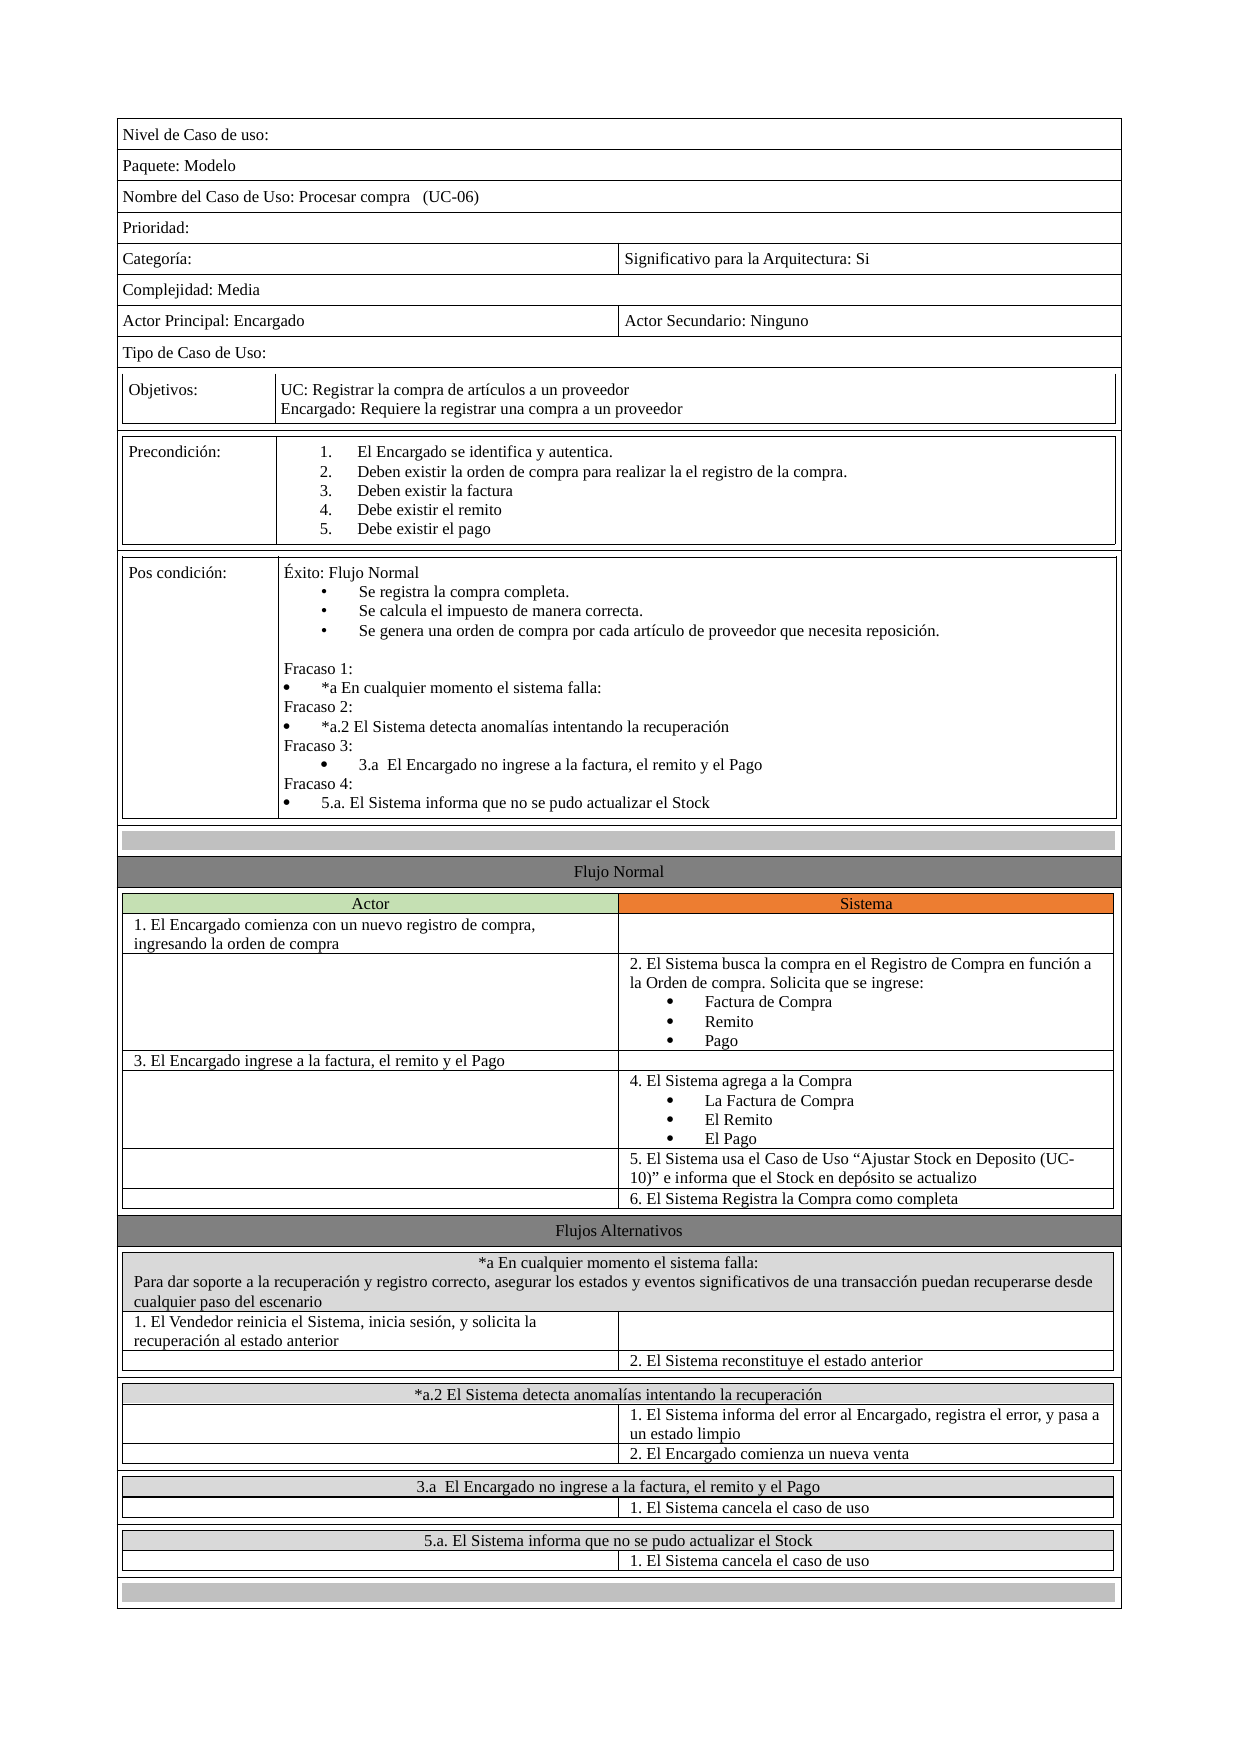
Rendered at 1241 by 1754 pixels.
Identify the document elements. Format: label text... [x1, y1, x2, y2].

table_header Pos condición: [123, 558, 278, 818]
table_cell [118, 1525, 1121, 1577]
table_cell [118, 551, 1121, 824]
table_cell [123, 1498, 618, 1517]
table_cell [619, 1312, 1113, 1350]
table_cell [123, 1071, 618, 1148]
table_cell [118, 368, 1121, 430]
table_header 5.a. El Sistema informa que no se pudo actualizar el Stock [123, 1531, 1113, 1550]
table_cell 4. El Sistema agrega a la Compra La Factura de Compra El Remito El Pago [619, 1071, 1113, 1148]
table_cell 1. El Encargado comienza con un nuevo registro de compra, ingresando la orden de compra [123, 914, 618, 953]
table_header El Encargado se identifica y autentica. Deben existir la orden de compra para realizar la el registro de la compra. Deben existir la factura Debe existir el remito Debe existir el pago [277, 437, 1115, 544]
table_cell [123, 1189, 618, 1208]
table_cell Flujo Normal [118, 857, 1121, 887]
table_cell [118, 1471, 1121, 1523]
table_cell [123, 1351, 618, 1370]
table_cell Flujos Alternativos [118, 1216, 1121, 1246]
table_header Precondición: [123, 437, 276, 544]
table_cell Paquete: Modelo [118, 150, 1121, 180]
table_cell 2. El Encargado comienza un nueva venta [619, 1444, 1113, 1463]
table_cell Prioridad: [118, 213, 1121, 243]
table_cell [619, 914, 1113, 953]
table_cell [123, 1405, 618, 1443]
table_header 3.a El Encargado no ingrese a la factura, el remito y el Pago [123, 1477, 1113, 1496]
table_cell [123, 1444, 618, 1463]
table_header Nivel de Caso de uso: [118, 119, 1121, 149]
table_cell Complejidad: Media [118, 275, 1121, 305]
table_cell Actor Secundario: Ninguno [619, 306, 1121, 336]
table_header UC: Registrar la compra de artículos a un proveedor Encargado: Requiere la registrar una compra a un proveedor [276, 374, 1115, 423]
table_cell Actor Principal: Encargado [118, 306, 618, 336]
table_header Sistema [619, 894, 1113, 913]
table_cell 3. El Encargado ingrese a la factura, el remito y el Pago [123, 1051, 618, 1070]
table_cell 1. El Sistema cancela el caso de uso [619, 1498, 1113, 1517]
table_cell [118, 888, 1121, 1214]
table_cell [118, 1378, 1121, 1470]
table_cell [118, 826, 1121, 856]
table_header *a.2 El Sistema detecta anomalías intentando la recuperación [123, 1384, 1113, 1403]
table_cell Categoría: [118, 244, 618, 274]
table_cell 2. El Sistema reconstituye el estado anterior [619, 1351, 1113, 1370]
table_cell 1. El Vendedor reinicia el Sistema, inicia sesión, y solicita la recuperación al estado anterior [123, 1312, 618, 1350]
table_cell Nombre del Caso de Uso: Procesar compra (UC-06) [118, 181, 1121, 212]
table_cell Significativo para la Arquitectura: Si [619, 244, 1121, 274]
table_cell [123, 1551, 618, 1570]
table_header Actor [123, 894, 618, 913]
table_cell [118, 1247, 1121, 1377]
table_cell [118, 1578, 1121, 1608]
table_cell 5. El Sistema usa el Caso de Uso “Ajustar Stock en Deposito (UC-10)” e informa que el Stock en depósito se actualizo [619, 1149, 1113, 1187]
table_header Éxito: Flujo Normal Se registra la compra completa. Se calcula el impuesto de manera correcta. Se genera una orden de compra por cada artículo de proveedor que necesita reposición. Fracaso 1: *a En cualquier momento el sistema falla: Fracaso 2: *a.2 El Sistema detecta anomalías intentando la recuperación Fracaso 3: 3.a El Encargado no ingrese a la factura, el remito y el Pago Fracaso 4: 5.a. El Sistema informa que no se pudo actualizar el Stock [279, 558, 1116, 818]
table_cell [123, 954, 618, 1050]
table_cell 1. El Sistema informa del error al Encargado, registra el error, y pasa a un estado limpio [619, 1405, 1113, 1443]
table_cell [118, 431, 1121, 550]
table_cell 1. El Sistema cancela el caso de uso [619, 1551, 1113, 1570]
table_cell 6. El Sistema Registra la Compra como completa [619, 1189, 1113, 1208]
table_header *a En cualquier momento el sistema falla: Para dar soporte a la recuperación y registro correcto, asegurar los estados y eventos significativos de una transacción puedan recuperarse desde cualquier paso del escenario [123, 1253, 1113, 1311]
table_cell [619, 1051, 1113, 1070]
table_cell [123, 1149, 618, 1187]
table_header Objetivos: [123, 374, 275, 423]
table_cell Tipo de Caso de Uso: [118, 337, 1121, 367]
table_cell 2. El Sistema busca la compra en el Registro de Compra en función a la Orden de compra. Solicita que se ingrese: Factura de Compra Remito Pago [619, 954, 1113, 1050]
